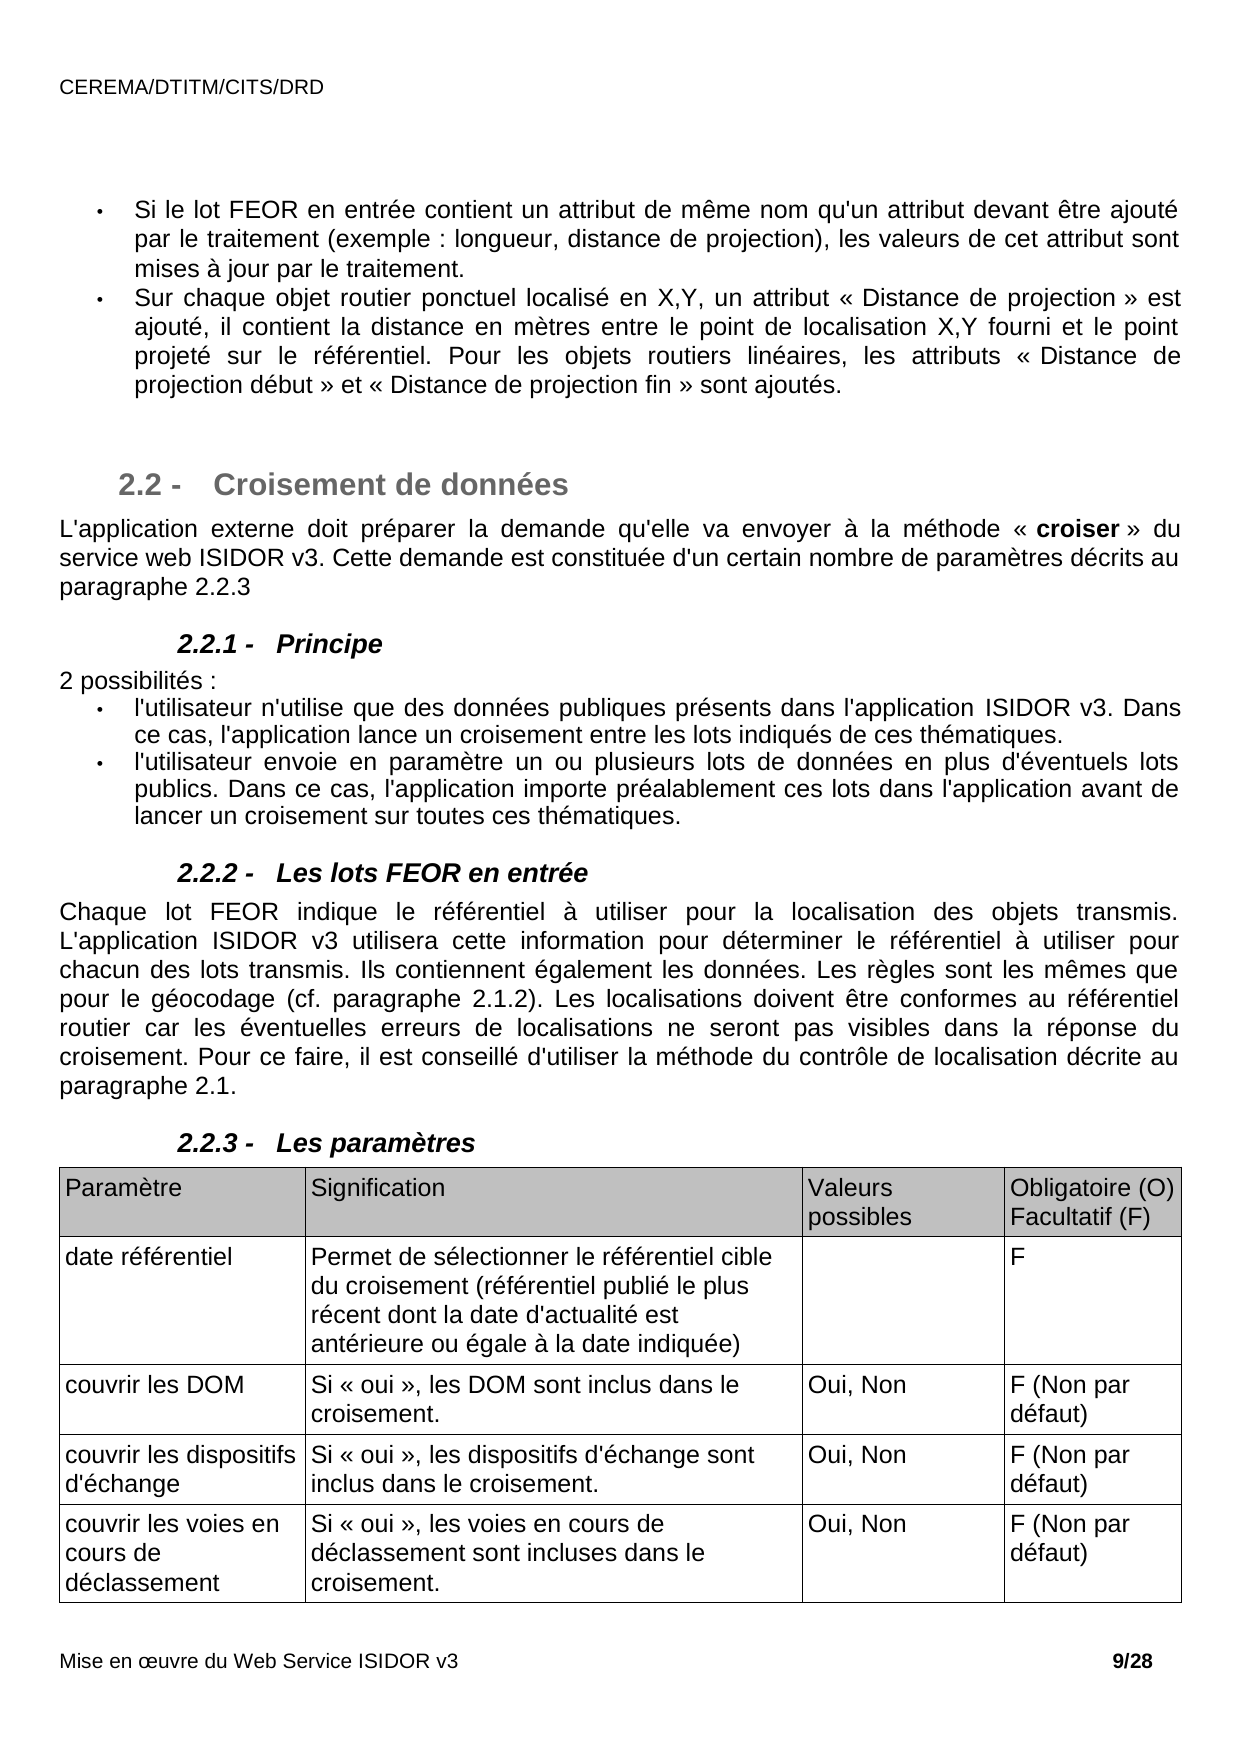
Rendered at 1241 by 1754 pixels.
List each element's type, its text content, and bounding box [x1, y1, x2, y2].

table_cell [803, 1237, 1004, 1364]
table_cell couvrir les dispositifs d'échange [60, 1435, 305, 1503]
table_cell Oui, Non [803, 1505, 1004, 1602]
table_cell Si « oui », les voies en cours de déclassement sont incluses dans le croisement. [306, 1505, 802, 1602]
table_cell Si « oui », les dispositifs d'échange sont inclus dans le croisement. [306, 1435, 802, 1503]
table_cell F (Non par défaut) [1005, 1505, 1181, 1602]
table_cell Oui, Non [803, 1435, 1004, 1503]
subtitle Les paramètres [177, 1127, 1181, 1158]
table_header Signification [306, 1168, 802, 1236]
table_cell F (Non par défaut) [1005, 1365, 1181, 1434]
table_cell couvrir les voies en cours de déclassement [60, 1505, 305, 1602]
text 2 possibilités : [59, 668, 1181, 695]
table_header Paramètre [60, 1168, 305, 1236]
list Sur chaque objet routier ponctuel localisé en X,Y, un attribut « Distance de projection » est ajouté, il contient la distance en mètres entre le point de localisation X,Y fourni et le point projeté sur le référentiel. Pour les objets routiers linéaires, les attributs « Distance de projection début » et « Distance de projection fin » sont ajoutés. [97, 282, 1181, 399]
table_cell Oui, Non [803, 1365, 1004, 1434]
list l'utilisateur n'utilise que des données publiques présents dans l'application ISIDOR v3. Dans ce cas, l'application lance un croisement entre les lots indiqués de ces thématiques. [97, 695, 1181, 749]
table_header Valeurs possibles [803, 1168, 1004, 1236]
table_header Obligatoire (O) Facultatif (F) [1005, 1168, 1181, 1236]
table_cell Si « oui », les DOM sont inclus dans le croisement. [306, 1365, 802, 1434]
subtitle Les lots FEOR en entrée [177, 857, 1181, 888]
table_cell date référentiel [60, 1237, 305, 1364]
table_cell F (Non par défaut) [1005, 1435, 1181, 1503]
text L'application externe doit préparer la demande qu'elle va envoyer à la méthode « croiser » du service web ISIDOR v3. Cette demande est constituée d'un certain nombre de paramètres décrits au paragraphe 2.2.3 [59, 514, 1181, 601]
subtitle Principe [177, 628, 1181, 659]
list l'utilisateur envoie en paramètre un ou plusieurs lots de données en plus d'éventuels lots publics. Dans ce cas, l'application importe préalablement ces lots dans l'application avant de lancer un croisement sur toutes ces thématiques. [97, 749, 1181, 830]
table_cell couvrir les DOM [60, 1365, 305, 1434]
table_cell Permet de sélectionner le référentiel cible du croisement (référentiel publié le plus récent dont la date d'actualité est antérieure ou égale à la date indiquée) [306, 1237, 802, 1364]
text Chaque lot FEOR indique le référentiel à utiliser pour la localisation des objets transmis. L'application ISIDOR v3 utilisera cette information pour déterminer le référentiel à utiliser pour chacun des lots transmis. Ils contiennent également les données. Les règles sont les mêmes que pour le géocodage (cf. paragraphe 2.1.2). Les localisations doivent être conformes au référentiel routier car les éventuelles erreurs de localisations ne seront pas visibles dans la réponse du croisement. Pour ce faire, il est conseillé d'utiliser la méthode du contrôle de localisation décrite au paragraphe 2.1. [59, 897, 1181, 1100]
subtitle Croisement de données [118, 466, 1181, 502]
list Si le lot FEOR en entrée contient un attribut de même nom qu'un attribut devant être ajouté par le traitement (exemple : longueur, distance de projection), les valeurs de cet attribut sont mises à jour par le traitement. [97, 195, 1181, 282]
table_cell F [1005, 1237, 1181, 1364]
